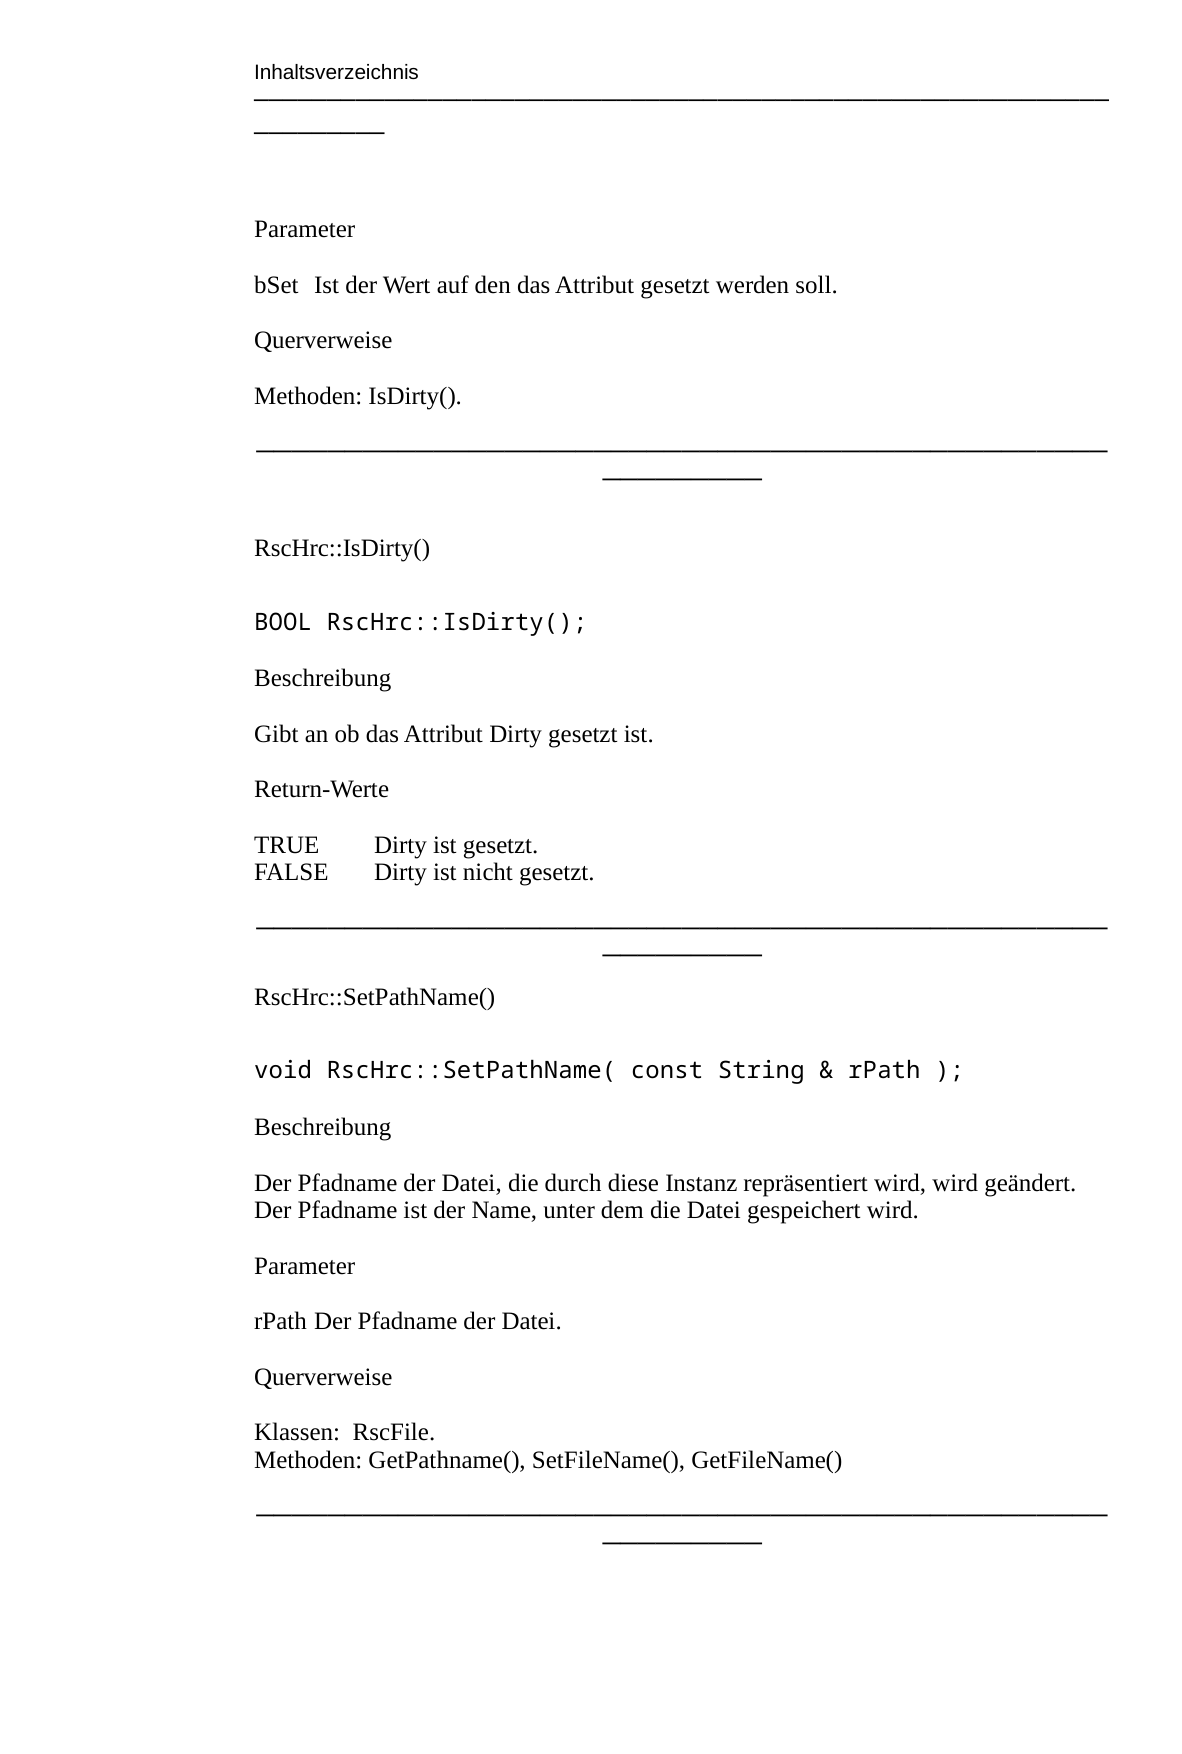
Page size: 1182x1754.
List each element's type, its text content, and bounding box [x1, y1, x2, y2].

text Klassen: RscFile. [254, 1418, 1110, 1446]
text Beschreibung [254, 1113, 1110, 1141]
text RscHrc::SetPathName() [254, 983, 1110, 1011]
text RscHrc::IsDirty() [254, 534, 1110, 562]
text Methoden: IsDirty(). [254, 382, 1110, 409]
text Parameter [254, 216, 1110, 243]
text Der Pfadname der Datei, die durch diese Instanz repräsentiert wird, wird geändert. Der Pfadname ist der Name, unter dem die Datei gespeichert wird. [254, 1169, 1110, 1224]
text ───────────────────────────────────────────────────────── [254, 437, 1110, 493]
text Parameter [254, 1252, 1110, 1280]
text ───────────────────────────────────────────────────────── [254, 1501, 1110, 1557]
text Querverweise [254, 326, 1110, 354]
text ───────────────────────────────────────────────────────── [254, 914, 1110, 969]
text FALSE Dirty ist nicht gesetzt. [254, 858, 1110, 886]
text bSet Ist der Wert auf den das Attribut gesetzt werden soll. [254, 271, 1110, 299]
text Return-Werte [254, 775, 1110, 803]
text TRUE Dirty ist gesetzt. [254, 831, 1110, 858]
text Methoden: GetPathname(), SetFileName(), GetFileName() [254, 1446, 1110, 1474]
text Gibt an ob das Attribut Dirty gesetzt ist. [254, 720, 1110, 748]
text rPath Der Pfadname der Datei. [254, 1307, 1110, 1335]
text Querverweise [254, 1363, 1110, 1391]
list void RscHrc::SetPathName( const String & rPath ); [254, 1053, 1110, 1086]
text Beschreibung [254, 664, 1110, 692]
list BOOL RscHrc::IsDirty(); [254, 604, 1110, 637]
